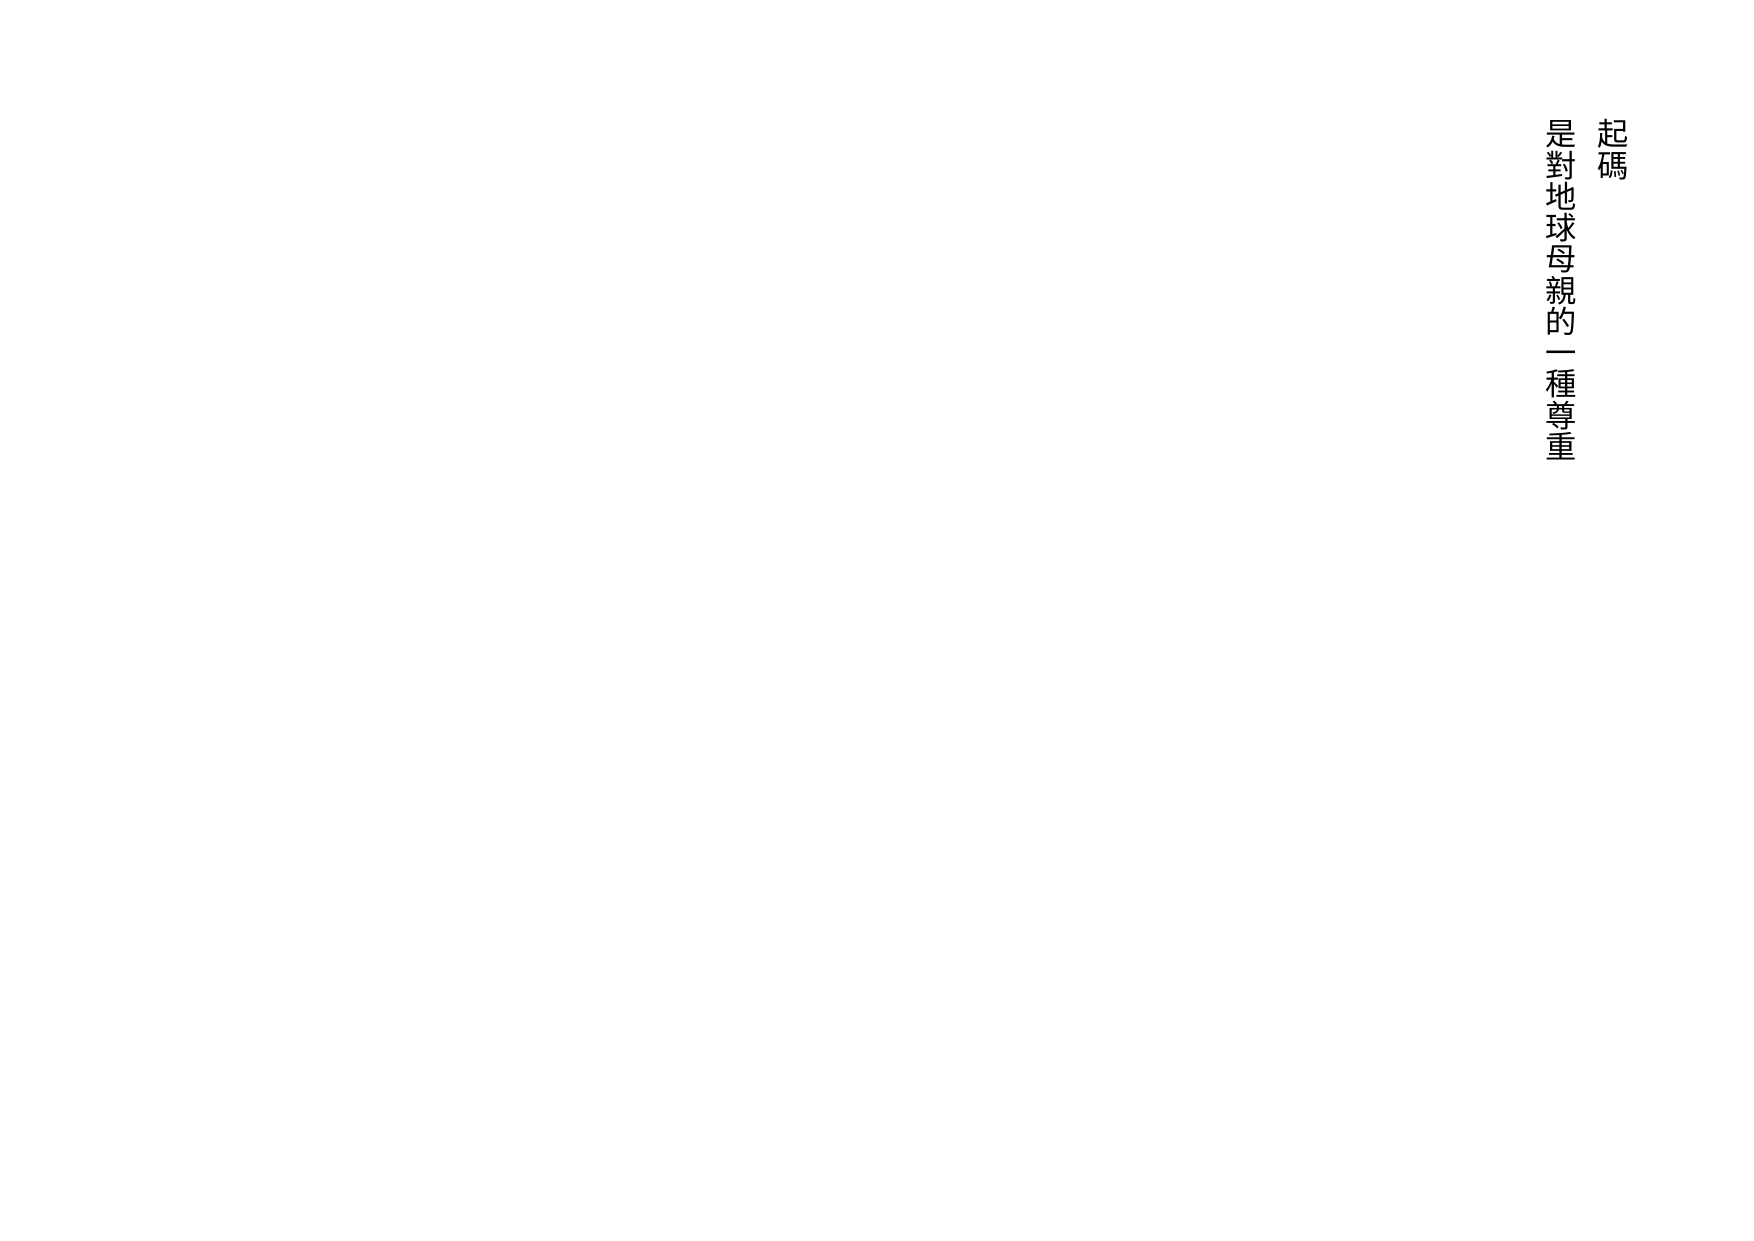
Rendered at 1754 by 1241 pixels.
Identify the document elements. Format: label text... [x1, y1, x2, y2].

text 起碼 [1590, 118, 1635, 1122]
text 是對地球母親的一種尊重 [1538, 118, 1583, 1122]
